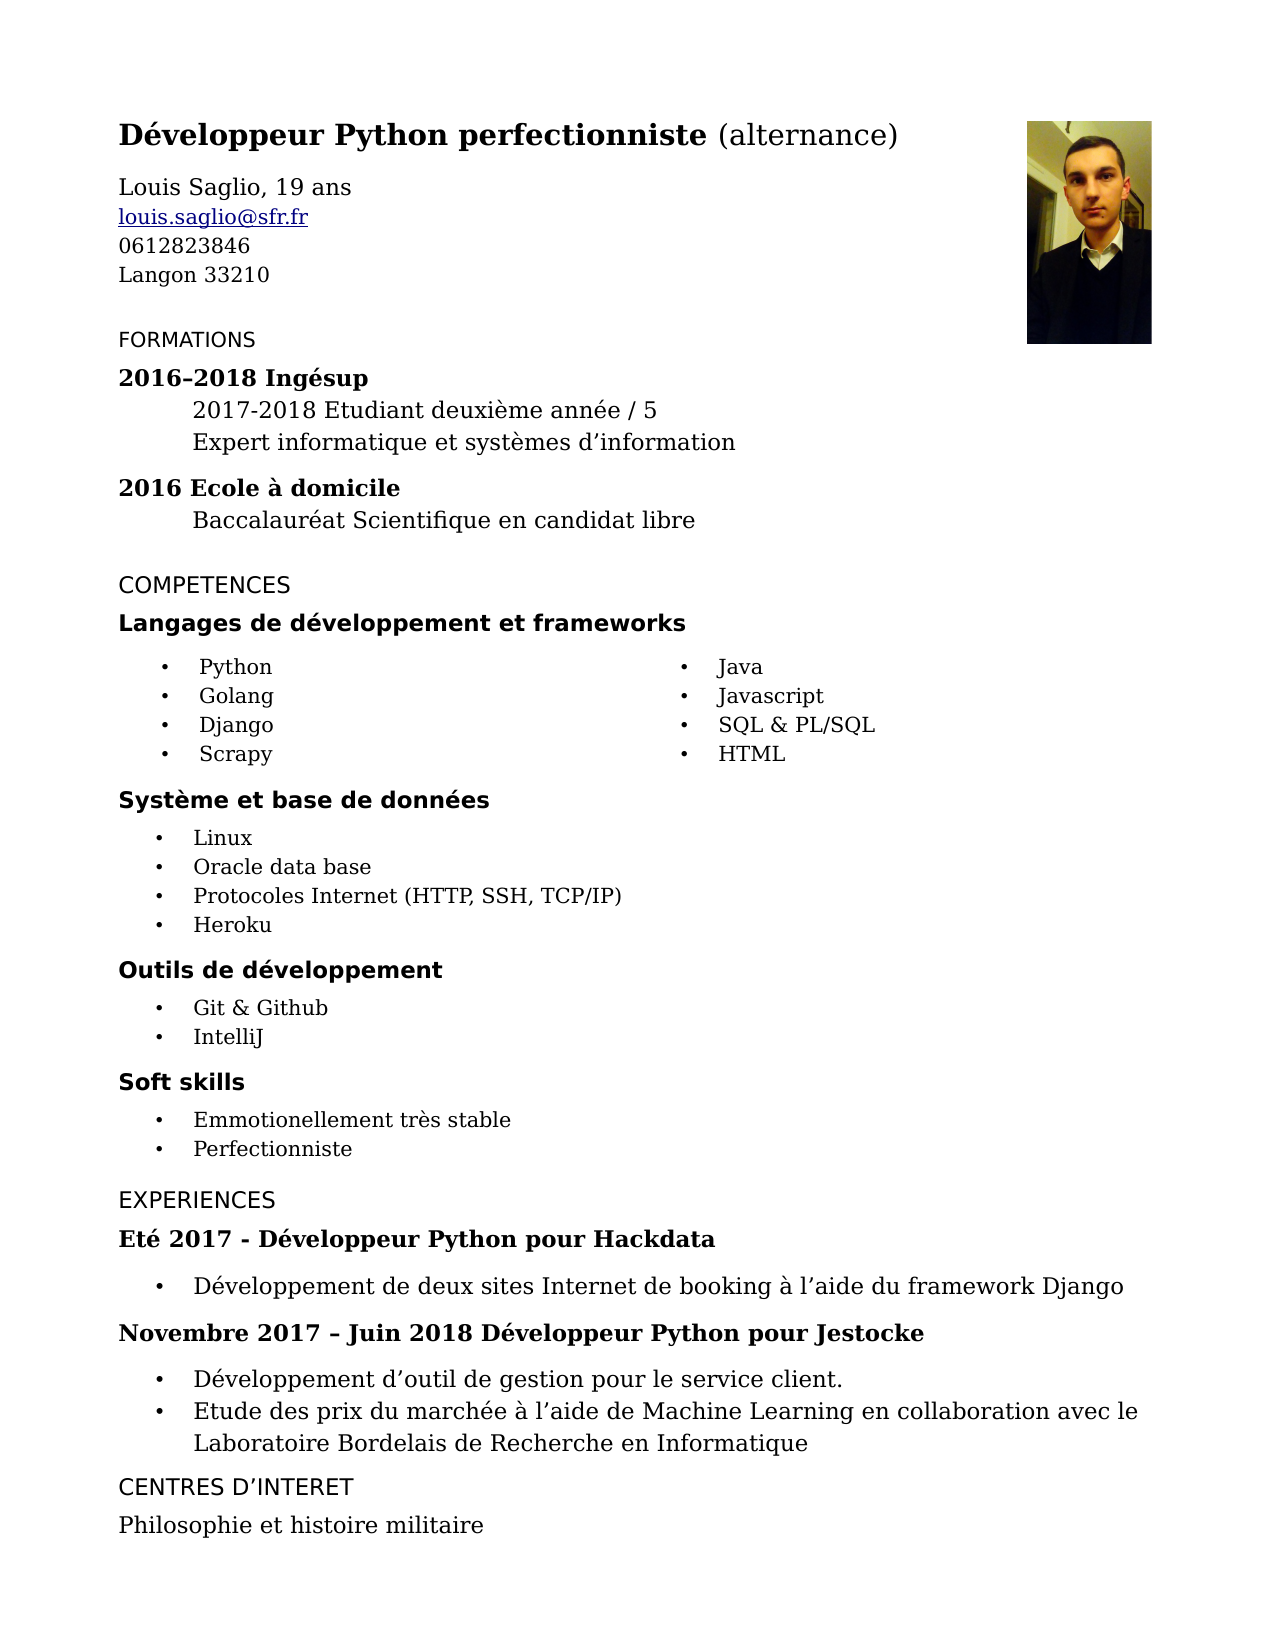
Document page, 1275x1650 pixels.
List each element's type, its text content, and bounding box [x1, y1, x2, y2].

text Eté 2017 - Développeur Python pour Hackdata [118, 1226, 1157, 1253]
list Développement d’outil de gestion pour le service client. [156, 1366, 1157, 1393]
text Novembre 2017 – Juin 2018 Développeur Python pour Jestocke [118, 1319, 1157, 1346]
subtitle CENTRES D’INTERET [118, 1474, 1157, 1501]
list Git & Github [156, 996, 1157, 1020]
table_header Java Javascript SQL & PL/SQL HTML [638, 650, 1157, 772]
subtitle Système et base de données [118, 787, 1157, 814]
list Heroku [156, 913, 1157, 938]
text 2016–2018 Ingésup 2017-2018 Etudiant deuxième année / 5 Expert informatique et systèmes d’information [118, 364, 1157, 455]
subtitle Soft skills [118, 1069, 1157, 1096]
text Louis Saglio, 19 ans louis.saglio@sfr.fr 0612823846 Langon 33210 [118, 174, 1027, 288]
subtitle EXPERIENCES [118, 1187, 1157, 1214]
list Emmotionellement très stable [156, 1108, 1157, 1132]
picture [1027, 121, 1152, 344]
subtitle COMPETENCES [118, 572, 1157, 598]
list Protocoles Internet (HTTP, SSH, TCP/IP) [156, 884, 1157, 908]
subtitle FORMATIONS [118, 328, 1157, 352]
subtitle Langages de développement et frameworks [118, 610, 1157, 637]
list Développement de deux sites Internet de booking à l’aide du framework Django [156, 1273, 1157, 1299]
table_header Python Golang Django Scrapy [118, 650, 637, 772]
text 2016 Ecole à domicile Baccalauréat Scientifique en candidat libre [118, 475, 1157, 534]
list Oracle data base [156, 855, 1157, 879]
text Philosophie et histoire militaire [118, 1512, 1157, 1539]
text Développeur Python perfectionniste (alternance) [118, 118, 1157, 152]
list Linux [156, 826, 1157, 850]
list Perfectionniste [156, 1137, 1157, 1161]
list IntelliJ [156, 1025, 1157, 1049]
subtitle Outils de développement [118, 957, 1157, 984]
list Etude des prix du marchée à l’aide de Machine Learning en collaboration avec le Laboratoire Bordelais de Recherche en Informatique [156, 1398, 1157, 1457]
